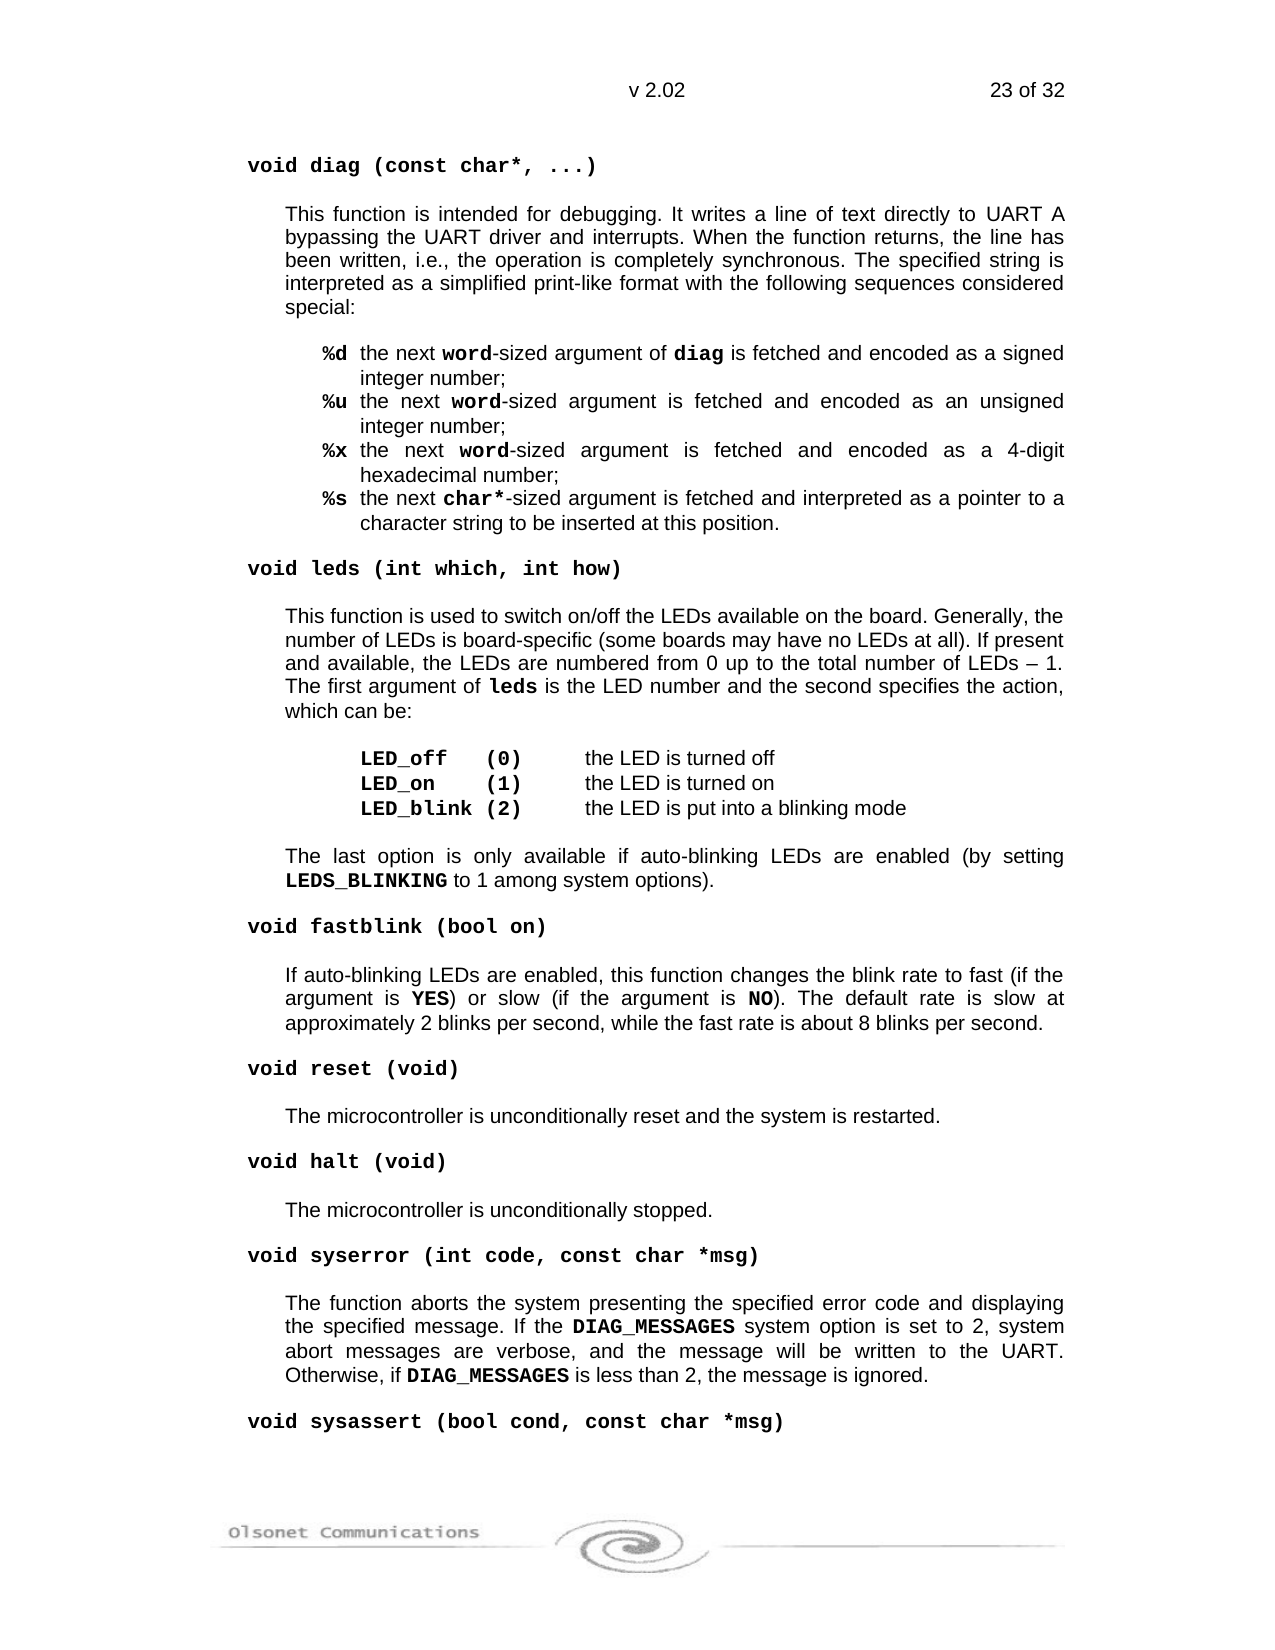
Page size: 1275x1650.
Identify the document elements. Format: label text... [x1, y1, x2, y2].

text void diag (const char*, ...) [247, 155, 1065, 179]
text void reset (void) [247, 1058, 1065, 1082]
text %u the next word-sized argument is fetched and encoded as an unsigned integer number; [322, 390, 1065, 438]
text %x the next word-sized argument is fetched and encoded as a 4-digit hexadecimal number; [322, 438, 1065, 487]
text void halt (void) [247, 1151, 1065, 1175]
text void sysassert (bool cond, const char *msg) [247, 1412, 1065, 1435]
text LED_on (1) the LED is turned on [285, 771, 1065, 797]
text %d the next word-sized argument of diag is fetched and encoded as a signed integer number; [322, 342, 1065, 390]
picture [210, 1504, 1065, 1596]
text The microcontroller is unconditionally reset and the system is restarted. [285, 1105, 1065, 1128]
text The last option is only available if auto-blinking LEDs are enabled (by setting LEDS_BLINKING to 1 among system options). [285, 845, 1065, 893]
text This function is used to switch on/off the LEDs available on the board. Generally, the number of LEDs is board-specific (some boards may have no LEDs at all). If present and available, the LEDs are numbered from 0 up to the total number of LEDs – 1. The first argument of leds is the LED number and the second specifies the action, which can be: [285, 605, 1065, 723]
text If auto-blinking LEDs are enabled, this function changes the blink rate to fast (if the argument is YES) or slow (if the argument is NO). The default rate is slow at approximately 2 blinks per second, while the fast rate is about 8 blinks per second. [285, 963, 1065, 1035]
text This function is intended for debugging. It writes a line of text directly to UART A bypassing the UART driver and interrupts. When the function returns, the line has been written, i.e., the operation is completely synchronous. The specified string is interpreted as a simplified print-like format with the following sequences considered special: [285, 202, 1065, 318]
text void fastblink (bool on) [247, 916, 1065, 940]
text %s the next char*-sized argument is fetched and interpreted as a pointer to a character string to be inserted at this position. [322, 487, 1065, 535]
text void leds (int which, int how) [247, 558, 1065, 582]
text The function aborts the system presenting the specified error code and displaying the specified message. If the DIAG_MESSAGES system option is set to 2, system abort messages are verbose, and the message will be written to the UART. Otherwise, if DIAG_MESSAGES is less than 2, the message is ignored. [285, 1292, 1065, 1388]
text LED_off (0) the LED is turned off [285, 746, 1065, 771]
text LED_blink (2) the LED is put into a blinking mode [285, 797, 1065, 822]
text The microcontroller is unconditionally stopped. [285, 1198, 1065, 1222]
text void syserror (int code, const char *msg) [247, 1245, 1065, 1268]
